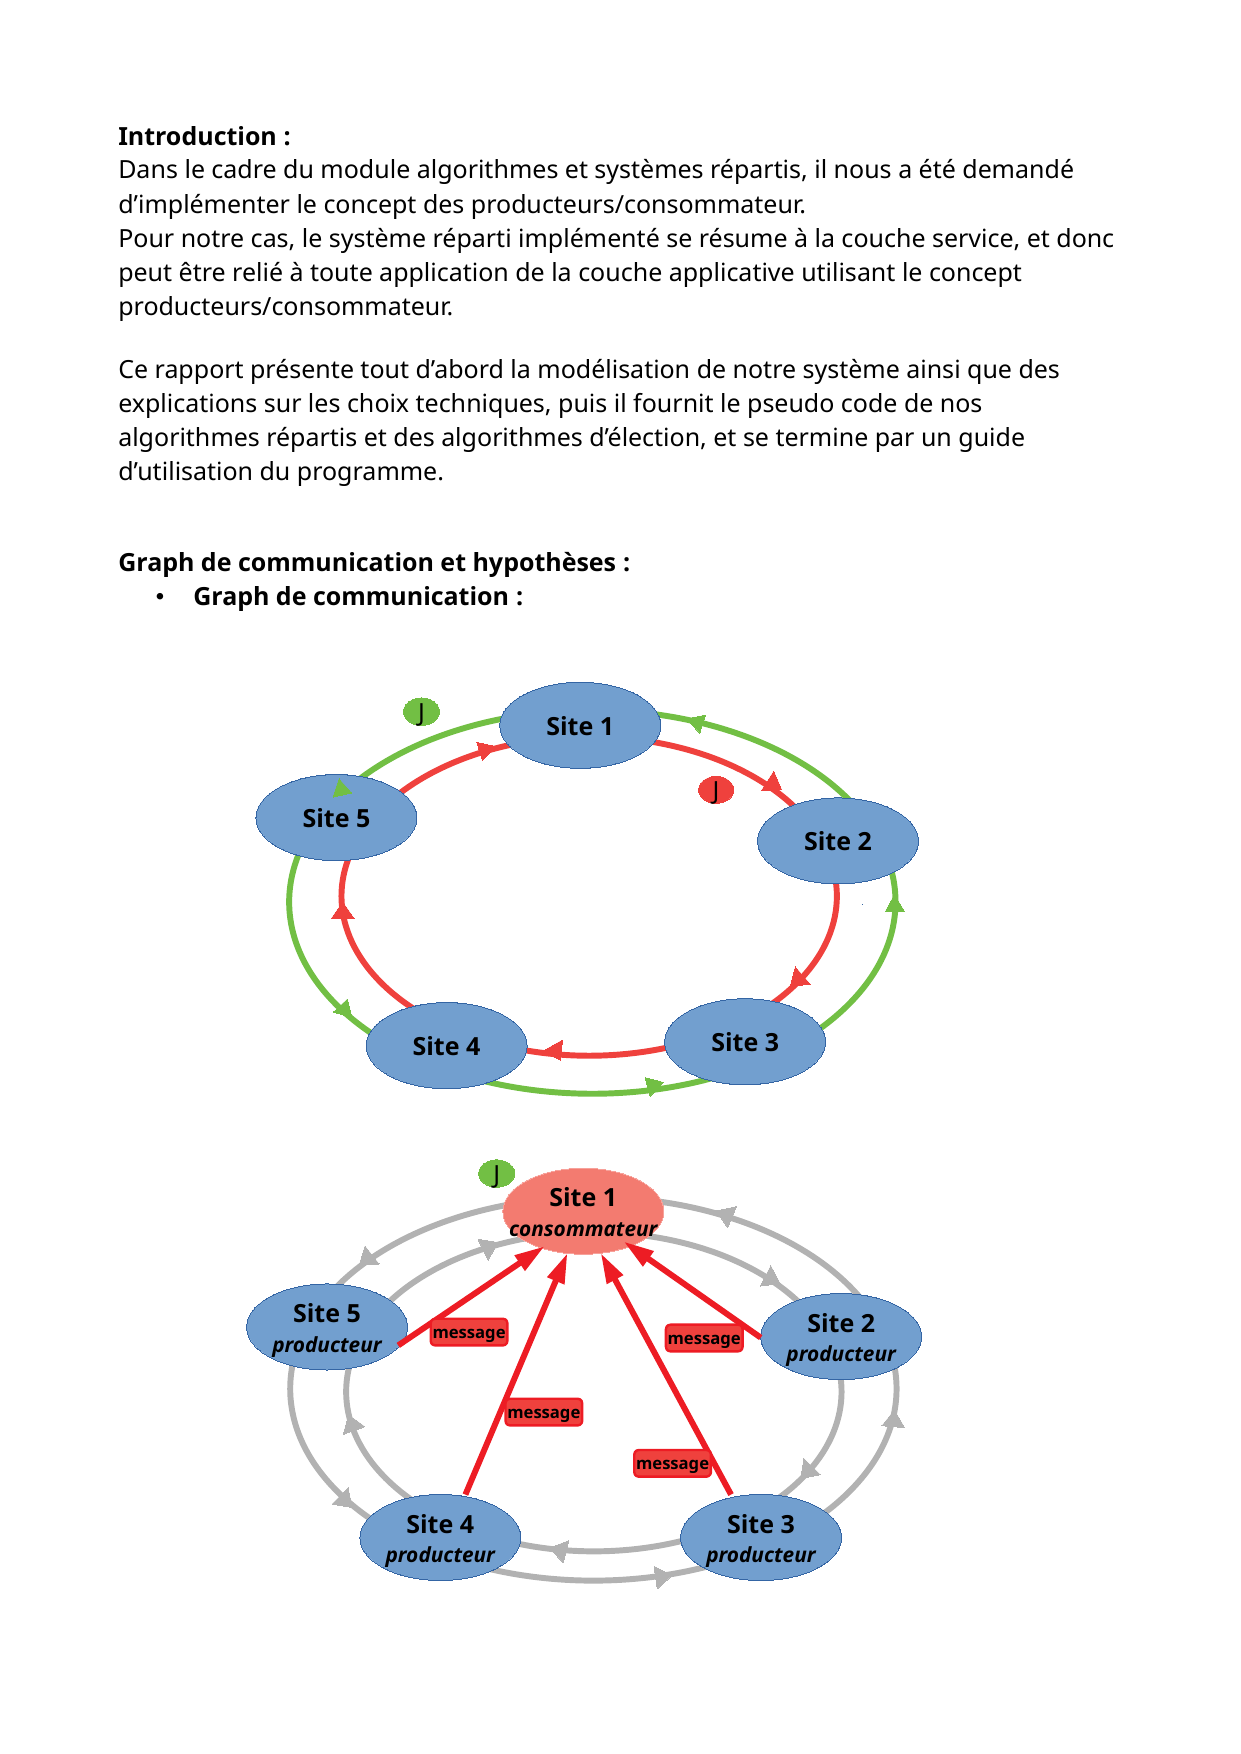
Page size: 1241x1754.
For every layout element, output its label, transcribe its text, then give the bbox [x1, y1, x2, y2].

text d’utilisation du programme. [118, 453, 1122, 487]
list Graph de communication : [156, 579, 1122, 613]
text Introduction : [118, 118, 1122, 152]
text Dans le cadre du module algorithmes et systèmes répartis, il nous a été demandé d’implémenter le concept des producteurs/consommateur. [118, 152, 1122, 220]
text w [118, 814, 277, 848]
text Graph de communication et hypothèses : [118, 545, 1122, 579]
text algorithmes répartis et des algorithmes d’élection, et se termine par un guide [118, 419, 1122, 453]
text explications sur les choix techniques, puis il fournit le pseudo code de nos [118, 385, 1122, 419]
text w [903, 814, 1122, 848]
text w [396, 814, 773, 848]
text Ce rapport présente tout d’abord la modélisation de notre système ainsi que des [118, 351, 1122, 385]
text Pour notre cas, le système réparti implémenté se résume à la couche service, et donc peut être relié à toute application de la couche applicative utilisant le concept producteurs/consommateur. [118, 220, 1122, 322]
